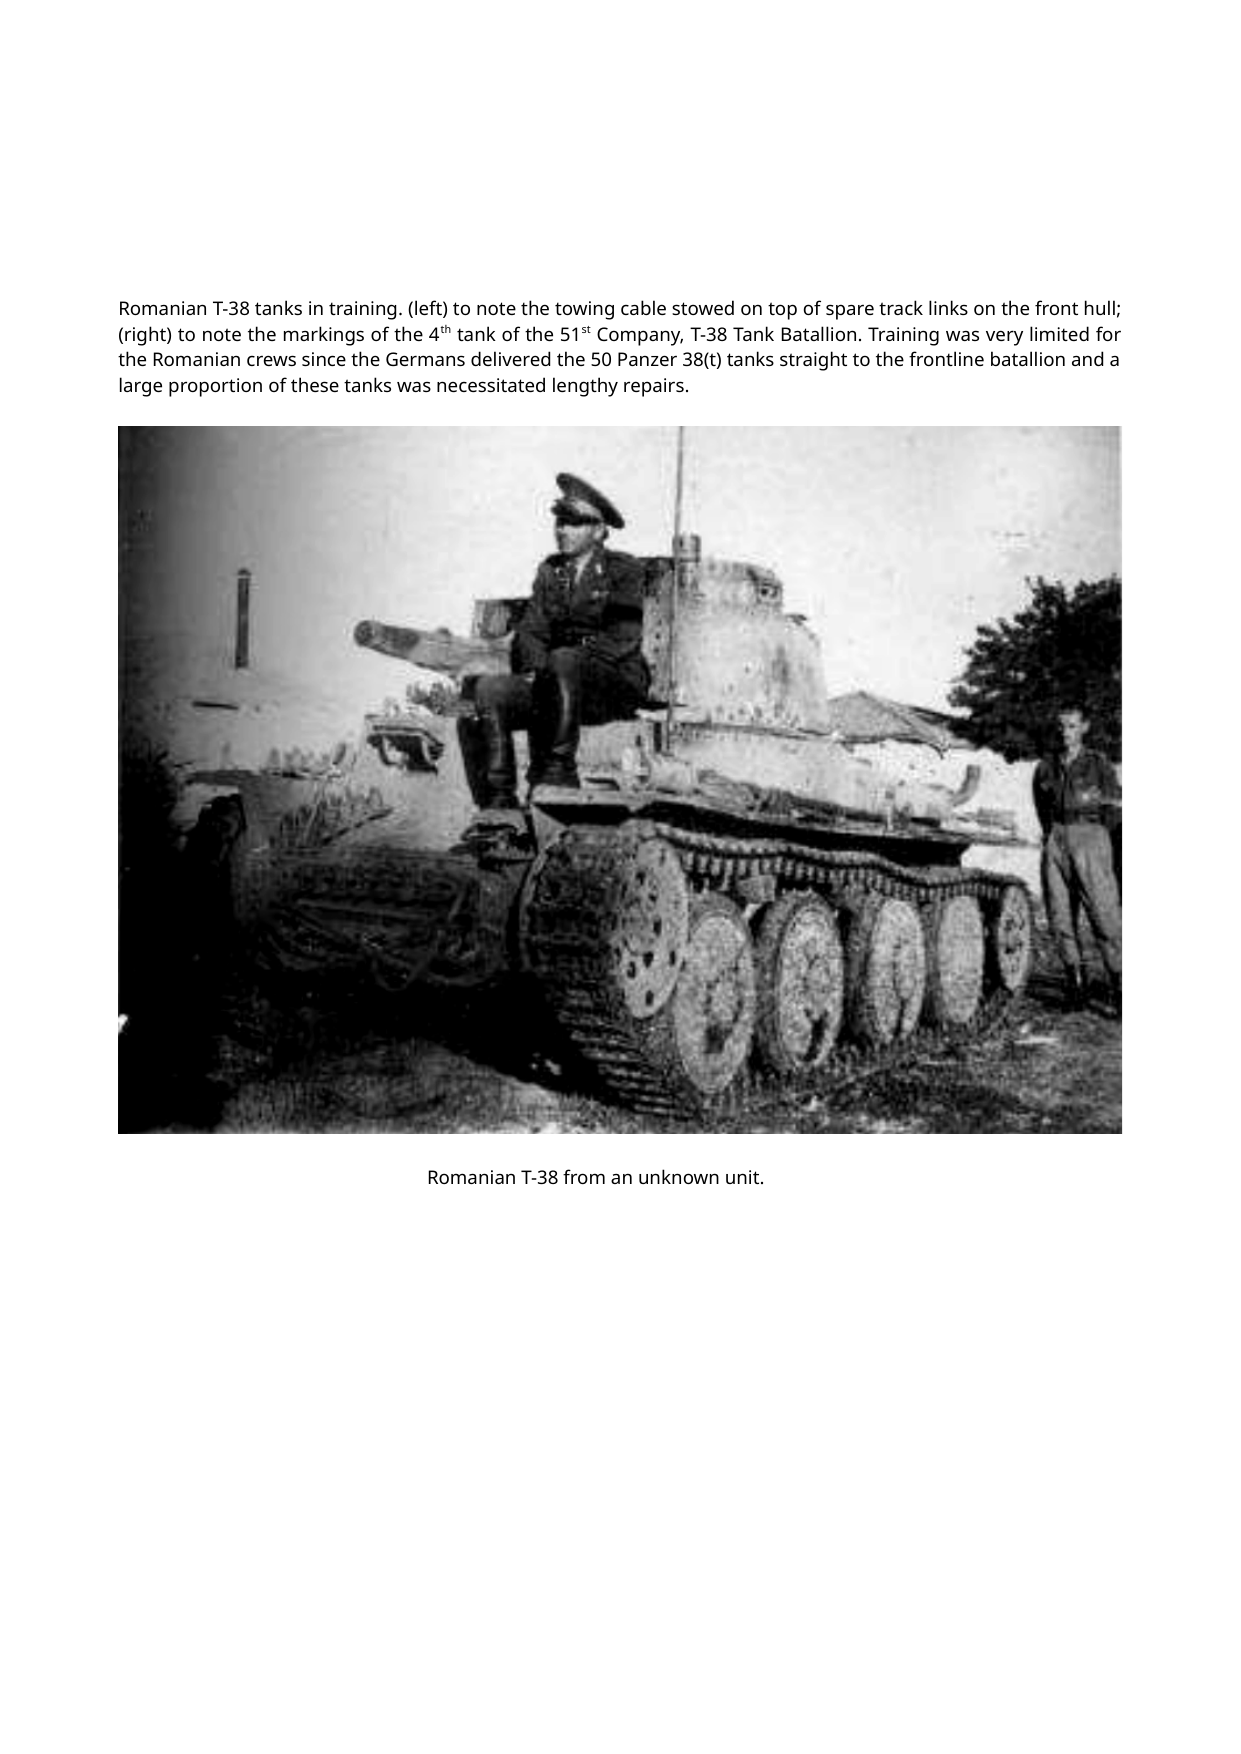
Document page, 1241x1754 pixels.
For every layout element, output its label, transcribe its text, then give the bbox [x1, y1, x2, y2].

picture [118, 426, 1123, 1134]
text Romanian T-38 tanks in training. (left) to note the towing cable stowed on top of spare track links on the front hull; (right) to note the markings of the 4th tank of the 51st Company, T-38 Tank Batallion. Training was very limited for the Romanian crews since the Germans delivered the 50 Panzer 38(t) tanks straight to the frontline batallion and a large proportion of these tanks was necessitated lengthy repairs. [118, 296, 1122, 398]
text Romanian T-38 from an unknown unit. [118, 1162, 1122, 1190]
